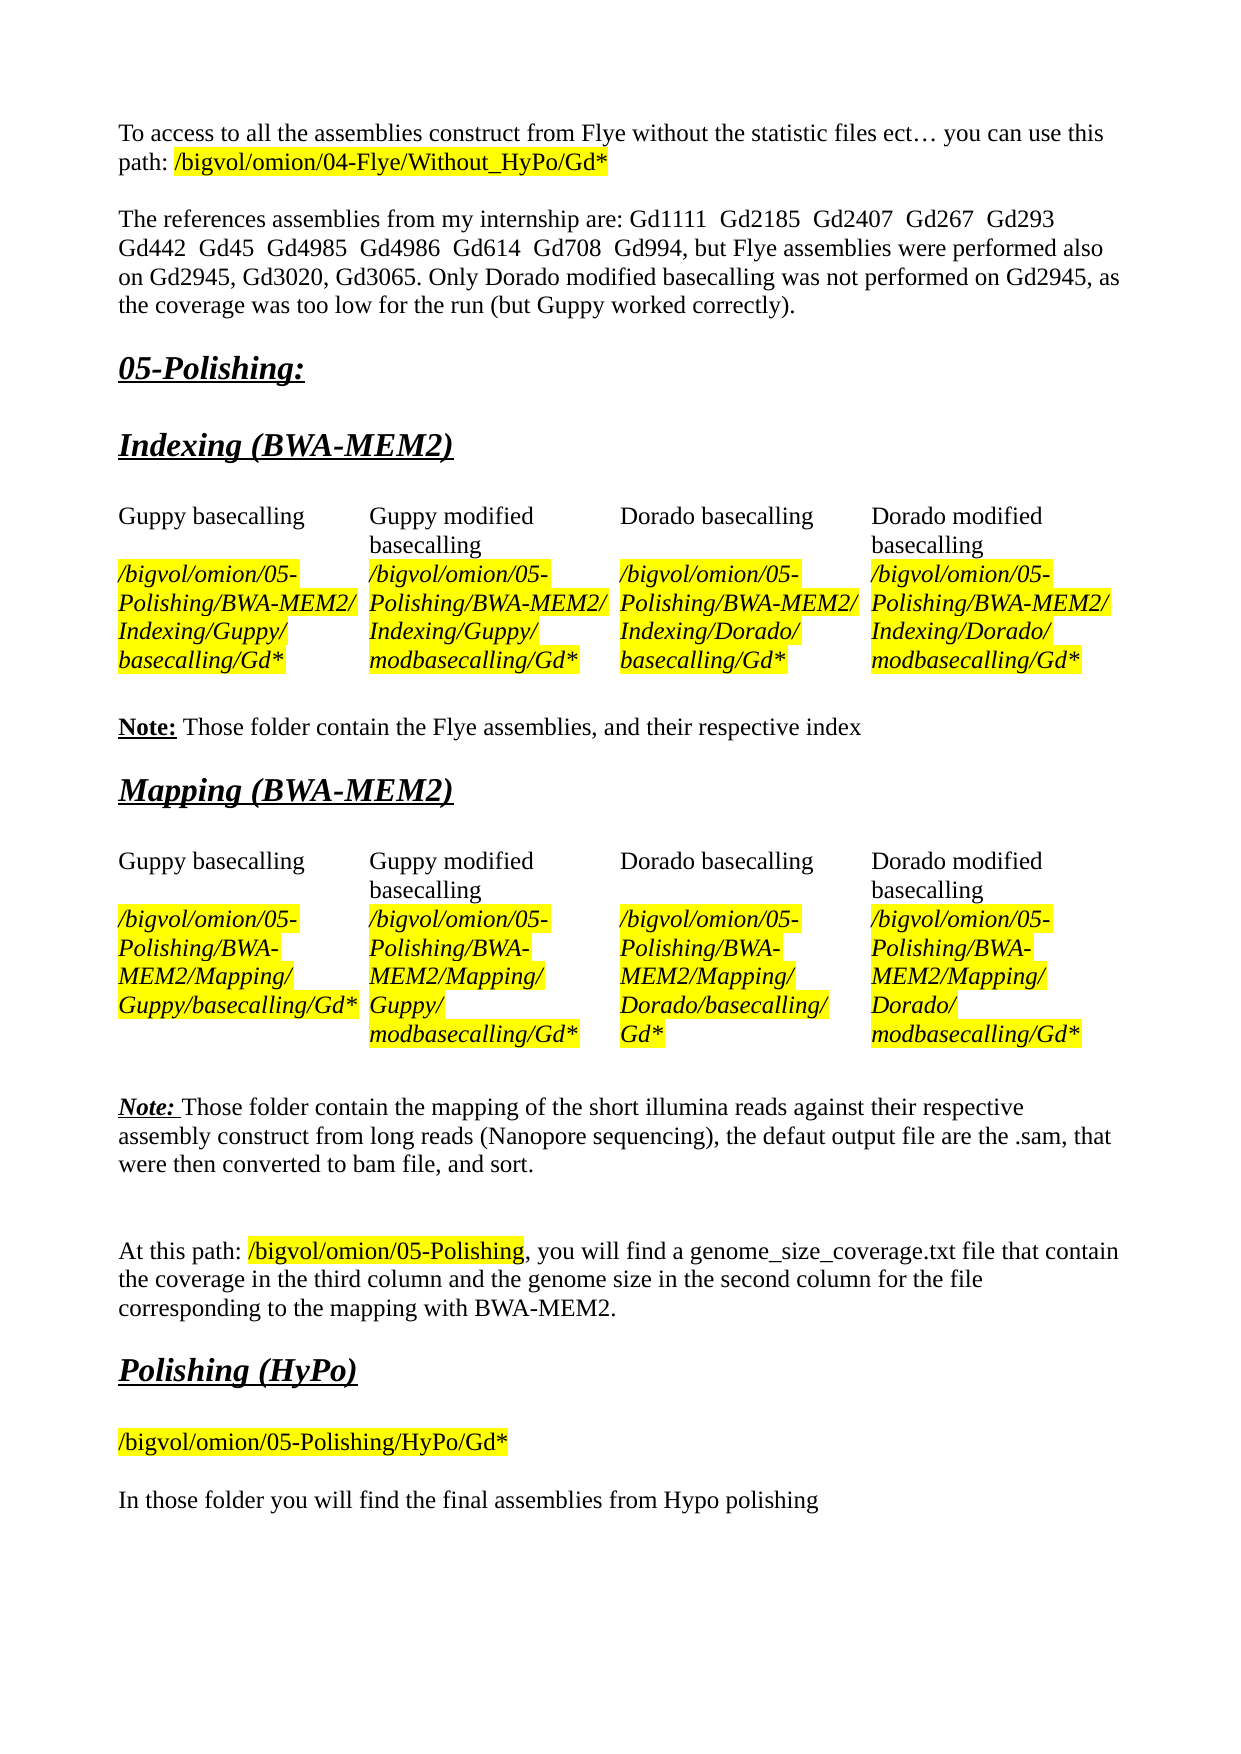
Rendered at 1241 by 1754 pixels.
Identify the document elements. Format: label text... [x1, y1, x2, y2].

text To access to all the assemblies construct from Flye without the statistic files ect… you can use this path: /bigvol/omion/04-Flye/Without_HyPo/Gd* [118, 118, 1122, 176]
table_cell /bigvol/omion/05-Polishing/BWA-MEM2/Mapping/Dorado/modbasecalling/Gd* [871, 904, 1122, 1054]
table_cell /bigvol/omion/05-Polishing/BWA-MEM2/Mapping/Guppy/basecalling/Gd* [118, 904, 369, 1054]
table_header Guppy basecalling [118, 846, 369, 904]
table_header Dorado modified basecalling [871, 846, 1122, 904]
table_cell /bigvol/omion/05-Polishing/BWA-MEM2/Indexing/Guppy/basecalling/Gd* [118, 559, 369, 674]
text Indexing (BWA-MEM2) [118, 425, 1122, 463]
text Note: Those folder contain the mapping of the short illumina reads against their respective assembly construct from long reads (Nanopore sequencing), the defaut output file are the .sam, that were then converted to bam file, and sort. [118, 1092, 1122, 1178]
text Polishing (HyPo) [118, 1351, 1122, 1389]
table_header Dorado basecalling [620, 846, 871, 904]
table_cell /bigvol/omion/05-Polishing/BWA-MEM2/Mapping/Guppy/modbasecalling/Gd* [369, 904, 620, 1054]
table_cell /bigvol/omion/05-Polishing/BWA-MEM2/Indexing/Dorado/modbasecalling/Gd* [871, 559, 1122, 674]
table_cell /bigvol/omion/05-Polishing/BWA-MEM2/Indexing/Guppy/modbasecalling/Gd* [369, 559, 620, 674]
table_cell /bigvol/omion/05-Polishing/BWA-MEM2/Mapping/Dorado/basecalling/Gd* [620, 904, 871, 1054]
table_header Dorado modified basecalling [871, 501, 1122, 559]
text In those folder you will find the final assemblies from Hypo polishing [118, 1485, 1122, 1514]
table_header /bigvol/omion/05-Polishing/HyPo/Gd* [118, 1428, 1122, 1456]
text The references assemblies from my internship are: Gd1111 Gd2185 Gd2407 Gd267 Gd293 Gd442 Gd45 Gd4985 Gd4986 Gd614 Gd708 Gd994, but Flye assemblies were performed also on Gd2945, Gd3020, Gd3065. Only Dorado modified basecalling was not performed on Gd2945, as the coverage was too low for the run (but Guppy worked correctly). [118, 204, 1122, 319]
table_cell /bigvol/omion/05-Polishing/BWA-MEM2/Indexing/Dorado/basecalling/Gd* [620, 559, 871, 674]
table_header Guppy modified basecalling [369, 501, 620, 559]
text 05-Polishing: [118, 348, 1122, 386]
text At this path: /bigvol/omion/05-Polishing, you will find a genome_size_coverage.txt file that contain the coverage in the third column and the genome size in the second column for the file corresponding to the mapping with BWA-MEM2. [118, 1236, 1122, 1322]
text Note: Those folder contain the Flye assemblies, and their respective index [118, 712, 1122, 741]
table_header Guppy modified basecalling [369, 846, 620, 904]
table_header Dorado basecalling [620, 501, 871, 559]
text Mapping (BWA-MEM2) [118, 770, 1122, 808]
table_header Guppy basecalling [118, 501, 369, 559]
